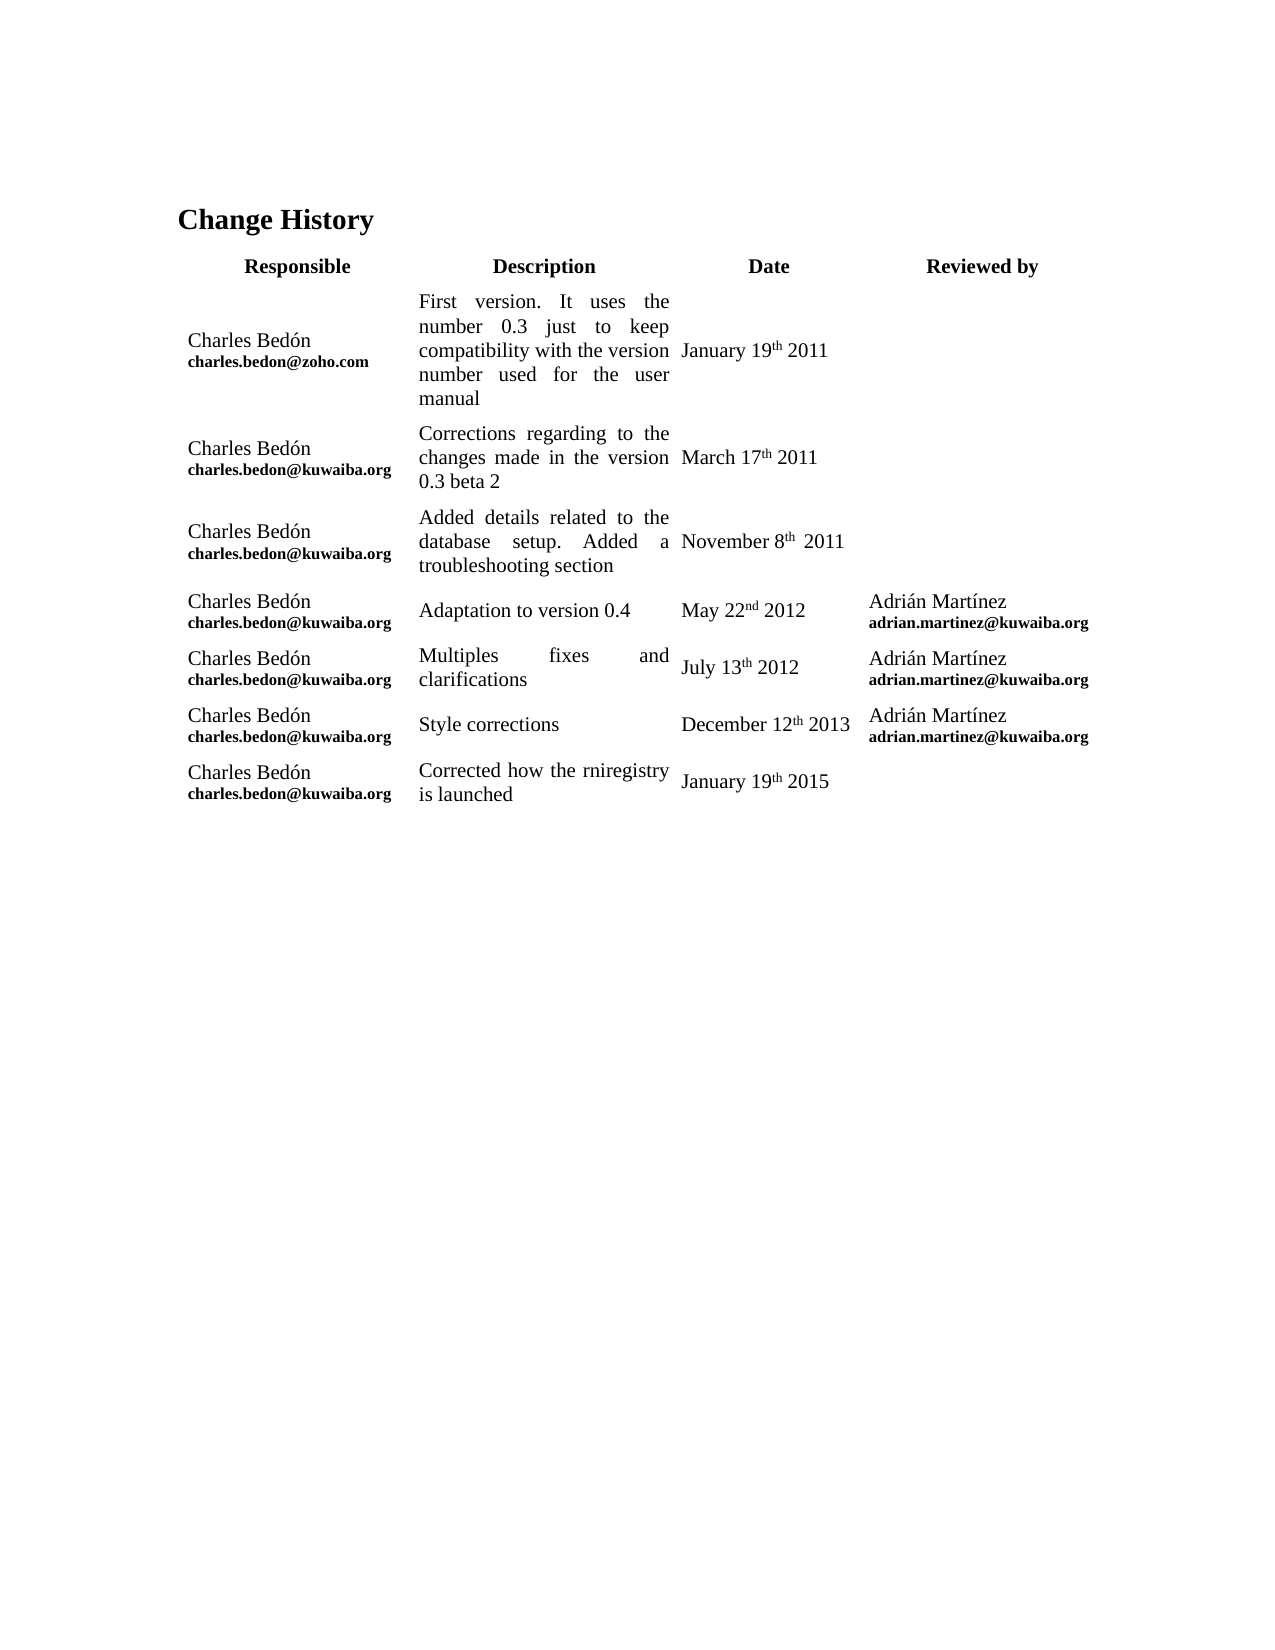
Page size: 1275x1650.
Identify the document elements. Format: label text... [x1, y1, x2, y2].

table_cell [863, 284, 1102, 416]
table_cell [863, 499, 1102, 583]
table_cell Corrected how the rniregistry is launched [413, 752, 675, 811]
table_cell Multiples fixes and clarifications [413, 638, 675, 697]
table_cell Corrections regarding to the changes made in the version 0.3 beta 2 [413, 416, 675, 499]
table_cell Charles Bedón charles.bedon@kuwaiba.org [182, 697, 413, 752]
table_cell December 12th 2013 [675, 697, 863, 752]
table_cell May 22nd 2012 [675, 583, 863, 637]
table_cell Adrián Martínez adrian.martinez@kuwaiba.org [863, 583, 1102, 637]
table_cell Added details related to the database setup. Added a troubleshooting section [413, 499, 675, 583]
table_header Description [413, 248, 675, 284]
table_cell [863, 752, 1102, 811]
table_cell Charles Bedón charles.bedon@kuwaiba.org [182, 416, 413, 499]
table_cell Charles Bedón charles.bedon@kuwaiba.org [182, 499, 413, 583]
table_cell January 19th 2015 [675, 752, 863, 811]
table_header Date [675, 248, 863, 284]
table_cell [863, 416, 1102, 499]
table_cell July 13th 2012 [675, 638, 863, 697]
table_cell November 8th 2011 [675, 499, 863, 583]
table_header Reviewed by [863, 248, 1102, 284]
table_cell January 19th 2011 [675, 284, 863, 416]
table_cell Charles Bedón charles.bedon@kuwaiba.org [182, 583, 413, 637]
table_cell Adrián Martínez adrian.martinez@kuwaiba.org [863, 697, 1102, 752]
table_cell March 17th 2011 [675, 416, 863, 499]
table_cell Adaptation to version 0.4 [413, 583, 675, 637]
subtitle Change History [177, 202, 1098, 236]
table_cell Charles Bedón charles.bedon@zoho.com [182, 284, 413, 416]
table_cell First version. It uses the number 0.3 just to keep compatibility with the version number used for the user manual [413, 284, 675, 416]
table_cell Charles Bedón charles.bedon@kuwaiba.org [182, 752, 413, 811]
table_header Responsible [182, 248, 413, 284]
table_cell Adrián Martínez adrian.martinez@kuwaiba.org [863, 638, 1102, 697]
table_cell Style corrections [413, 697, 675, 752]
table_cell Charles Bedón charles.bedon@kuwaiba.org [182, 638, 413, 697]
